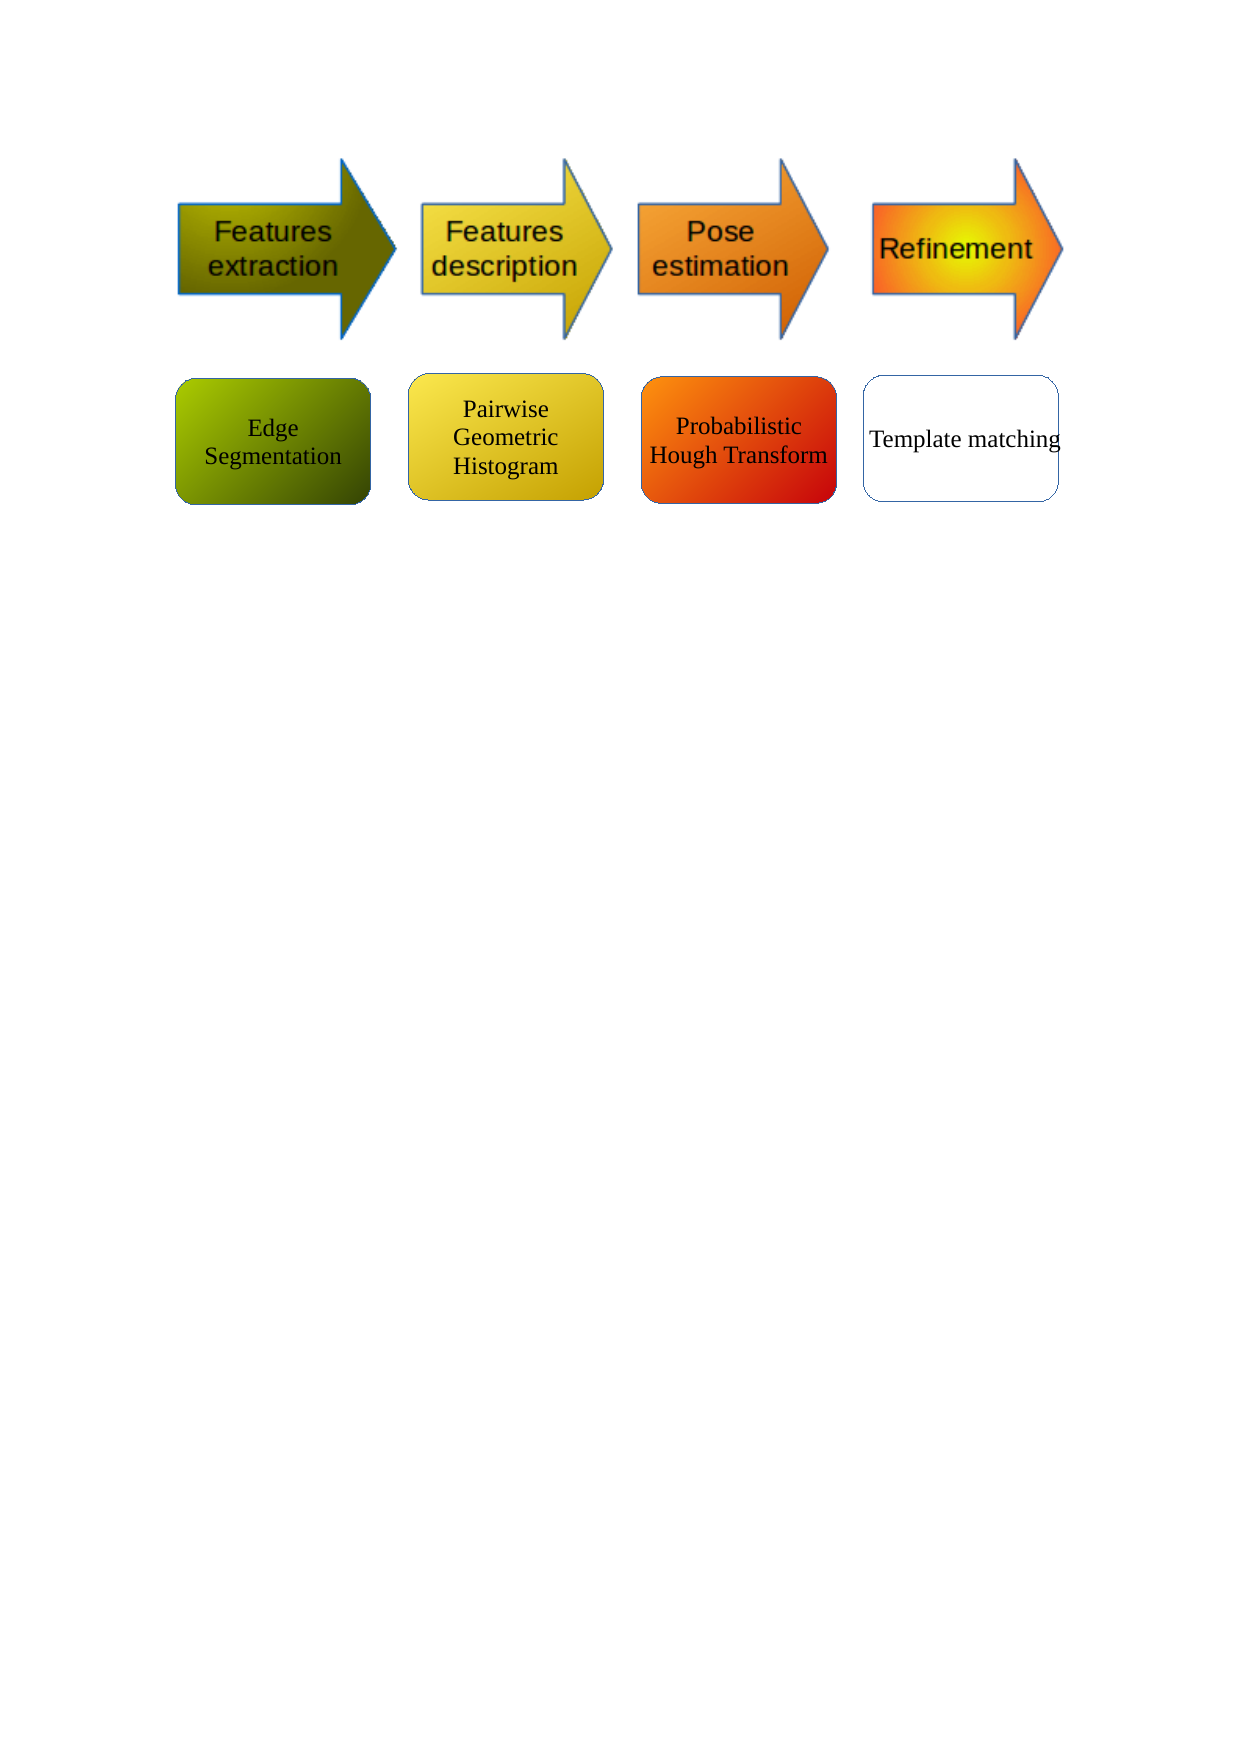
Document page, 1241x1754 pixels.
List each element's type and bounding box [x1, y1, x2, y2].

picture [139, 118, 1101, 398]
